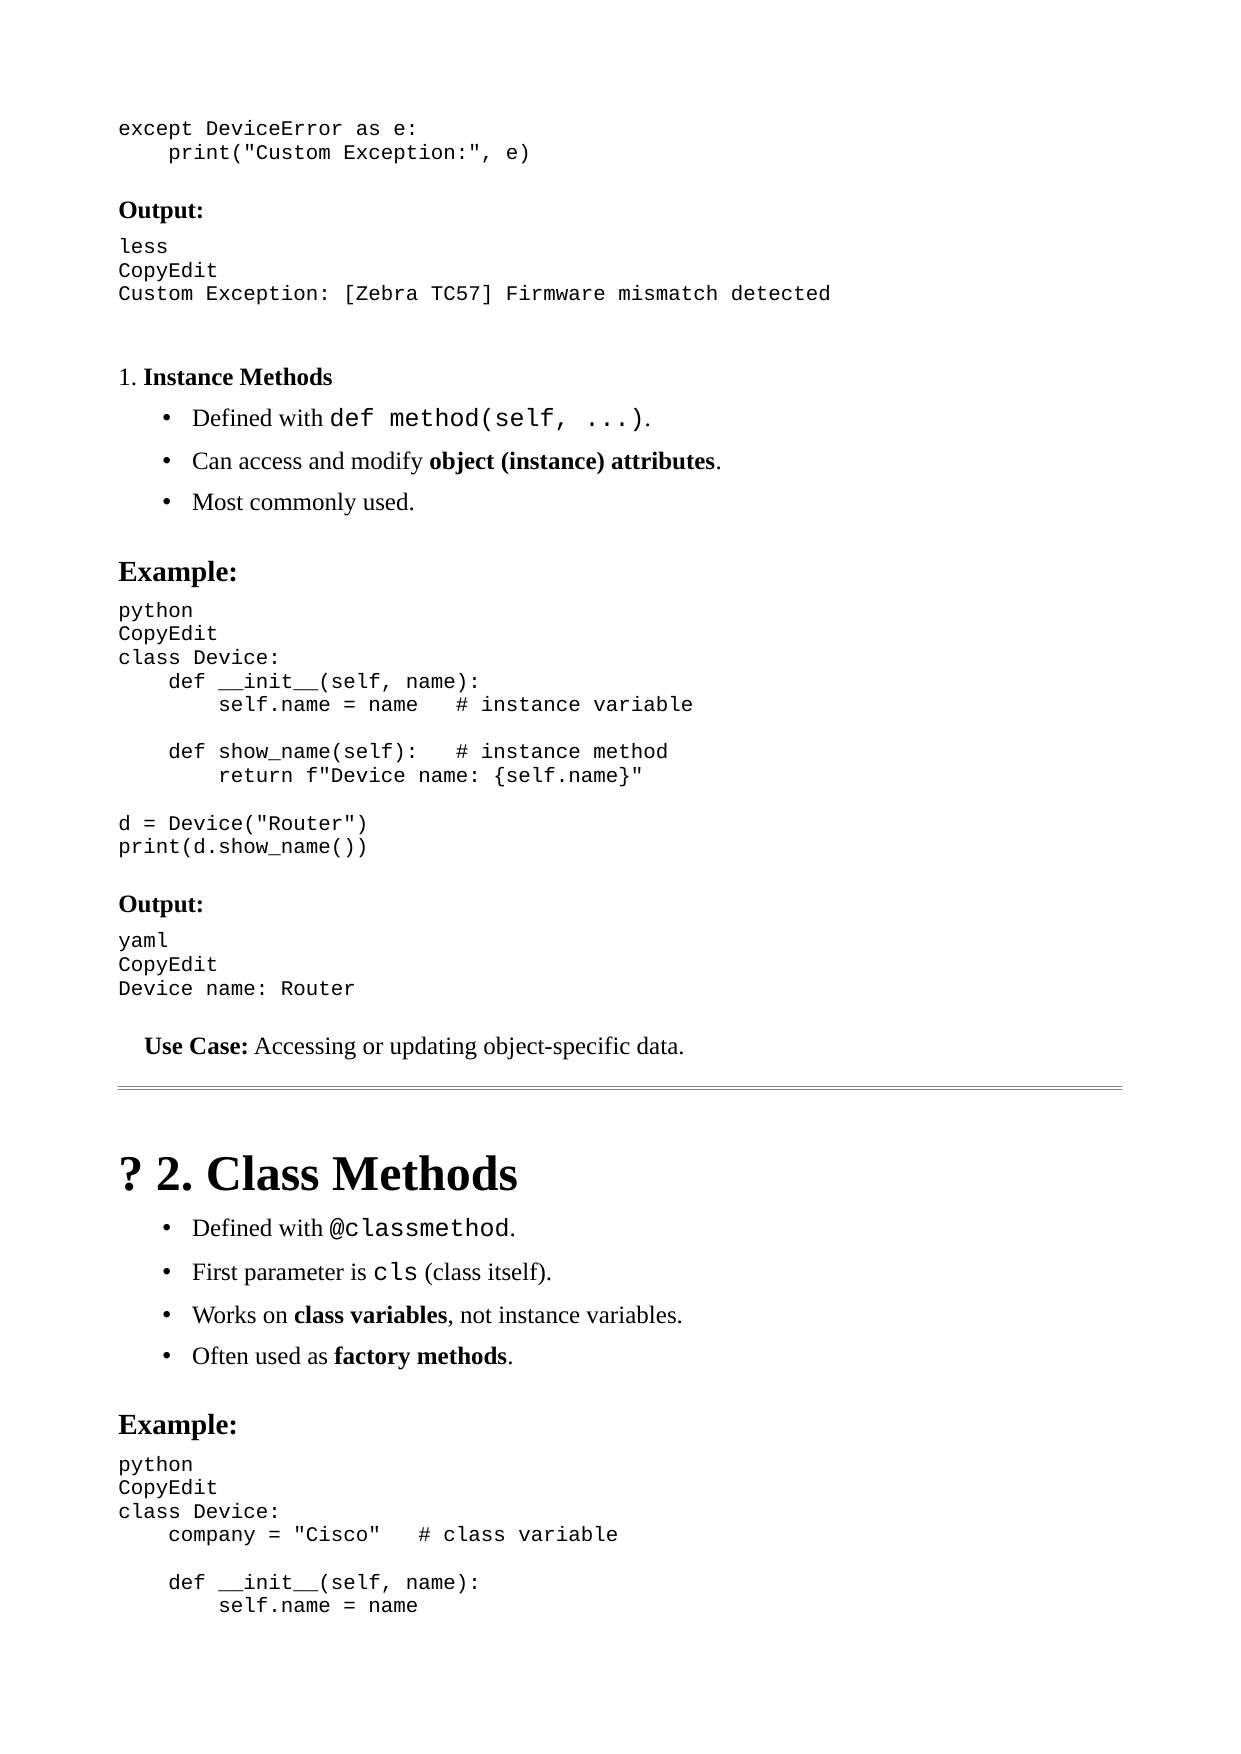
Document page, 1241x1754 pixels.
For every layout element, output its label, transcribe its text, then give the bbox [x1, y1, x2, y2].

subtitle Example: [118, 1407, 1122, 1441]
subtitle Example: [118, 554, 1122, 587]
text return f"Device name: {self.name}" [118, 765, 1122, 789]
text Output: [118, 195, 1122, 224]
text Output: [118, 889, 1122, 918]
list Works on class variables, not instance variables. [162, 1300, 1122, 1329]
text def show_name(self): # instance method [118, 742, 1122, 765]
list Most commonly used. [162, 487, 1122, 516]
text python [118, 600, 1122, 623]
text CopyEdit [118, 1477, 1122, 1501]
text yaml [118, 931, 1122, 954]
text class Device: [118, 1501, 1122, 1524]
text def __init__(self, name): [118, 1572, 1122, 1595]
list Defined with def method(self, ...). [162, 403, 1122, 434]
text company = "Cisco" # class variable [118, 1524, 1122, 1548]
text CopyEdit [118, 954, 1122, 978]
text CopyEdit [118, 623, 1122, 647]
text class Device: [118, 647, 1122, 671]
text print("Custom Exception:", e) [118, 142, 1122, 165]
list Often used as factory methods. [162, 1341, 1122, 1370]
text Device name: Router [118, 978, 1122, 1001]
text python [118, 1453, 1122, 1477]
text except DeviceError as e: [118, 118, 1122, 142]
list First parameter is cls (class itself). [162, 1257, 1122, 1287]
list Can access and modify object (instance) attributes. [162, 446, 1122, 475]
text self.name = name [118, 1595, 1122, 1619]
text less [118, 236, 1122, 260]
text CopyEdit [118, 260, 1122, 283]
text Custom Exception: [Zebra TC57] Firmware mismatch detected [118, 283, 1122, 307]
subtitle ? 2. Class Methods [118, 1143, 1122, 1201]
text self.name = name # instance variable [118, 694, 1122, 718]
text def __init__(self, name): [118, 671, 1122, 694]
text print(d.show_name()) [118, 836, 1122, 860]
list Defined with @classmethod. [162, 1213, 1122, 1244]
subtitle 1. Instance Methods [118, 362, 1122, 390]
text d = Device("Router") [118, 812, 1122, 836]
text ✅ Use Case: Accessing or updating object-specific data. [118, 1031, 1122, 1060]
